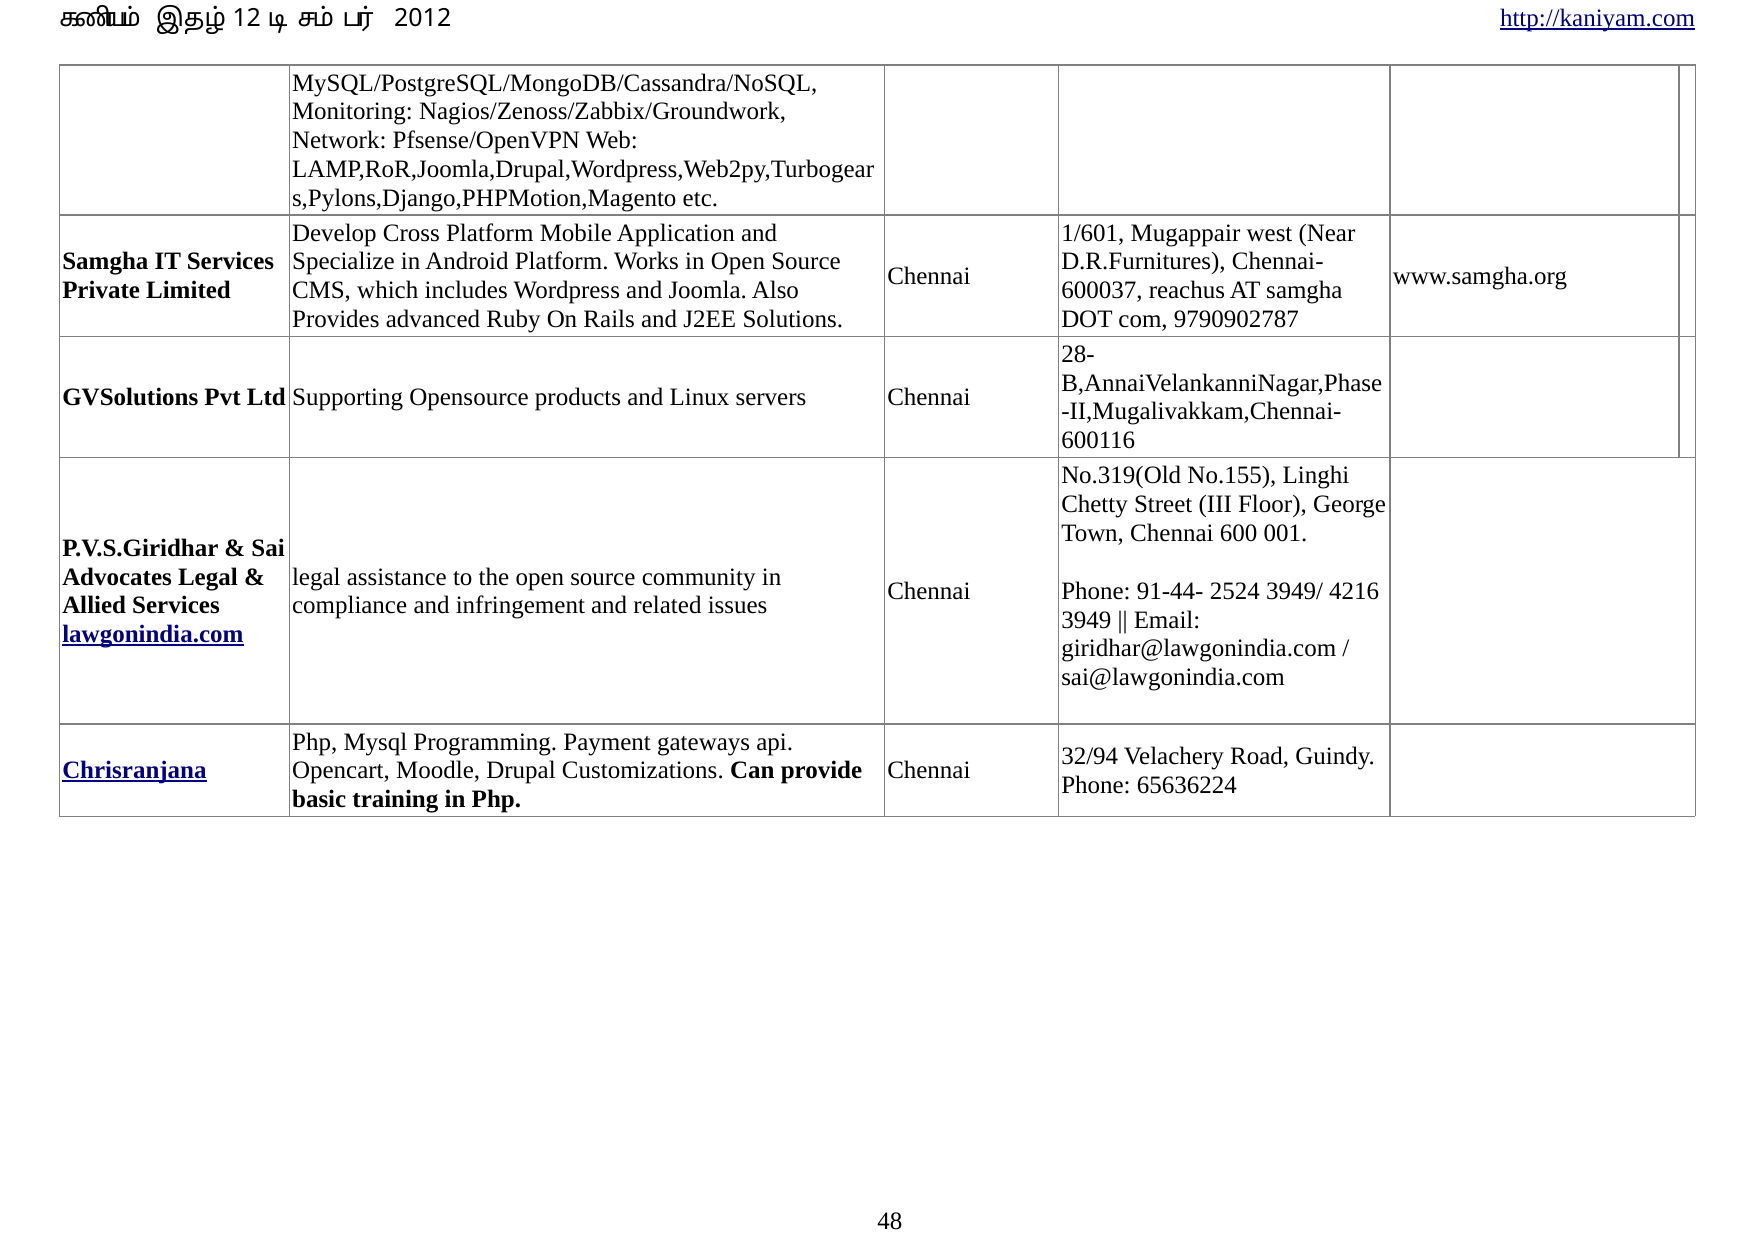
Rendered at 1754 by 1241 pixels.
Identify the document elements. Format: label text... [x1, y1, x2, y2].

table_cell www.samgha.org [1391, 216, 1678, 336]
table_cell MySQL/PostgreSQL/MongoDB/Cassandra/NoSQL, Monitoring: Nagios/Zenoss/Zabbix/Groundwork, Network: Pfsense/OpenVPN Web: LAMP,RoR,Joomla,Drupal,Wordpress,Web2py,Turbogears,Pylons,Django,PHPMotion,Magento etc. [290, 66, 884, 214]
table_cell [1391, 66, 1678, 214]
table_cell legal assistance to the open source community in compliance and infringement and related issues [290, 458, 884, 723]
table_cell No.319(Old No.155), Linghi Chetty Street (III Floor), George Town, Chennai 600 001. Phone: 91-44- 2524 3949/ 4216 3949 || Email: giridhar@lawgonindia.com / sai@lawgonindia.com [1059, 458, 1389, 723]
table_cell [1680, 337, 1695, 457]
table_cell [1391, 337, 1678, 457]
table_cell Samgha IT Services Private Limited [60, 216, 289, 336]
table_cell GVSolutions Pvt Ltd [60, 337, 289, 457]
table_cell Supporting Opensource products and Linux servers [290, 337, 884, 457]
table_cell 1/601, Mugappair west (Near D.R.Furnitures), Chennai-600037, reachus AT samgha DOT com, 9790902787 [1059, 216, 1389, 336]
table_cell [1680, 216, 1695, 336]
table_cell P.V.S.Giridhar & Sai Advocates Legal & Allied Services lawgonindia.com [60, 458, 289, 723]
table_cell Php, Mysql Programming. Payment gateways api. Opencart, Moodle, Drupal Customizations. Can provide basic training in Php. [290, 725, 884, 816]
table_cell 28-B,AnnaiVelankanniNagar,Phase-II,Mugalivakkam,Chennai-600116 [1059, 337, 1389, 457]
table_cell [1391, 725, 1695, 816]
table_cell Chennai [885, 725, 1058, 816]
table_cell 32/94 Velachery Road, Guindy. Phone: 65636224 [1059, 725, 1389, 816]
table_cell [1391, 458, 1695, 723]
table_cell [1680, 66, 1695, 214]
table_cell Develop Cross Platform Mobile Application and Specialize in Android Platform. Works in Open Source CMS, which includes Wordpress and Joomla. Also Provides advanced Ruby On Rails and J2EE Solutions. [290, 216, 884, 336]
table_cell Chrisranjana [60, 725, 289, 816]
table_cell Chennai [885, 337, 1058, 457]
table_cell Chennai [885, 458, 1058, 723]
table_cell [1059, 66, 1389, 214]
table_cell Chennai [885, 216, 1058, 336]
table_cell [885, 66, 1058, 214]
table_cell [60, 66, 289, 214]
